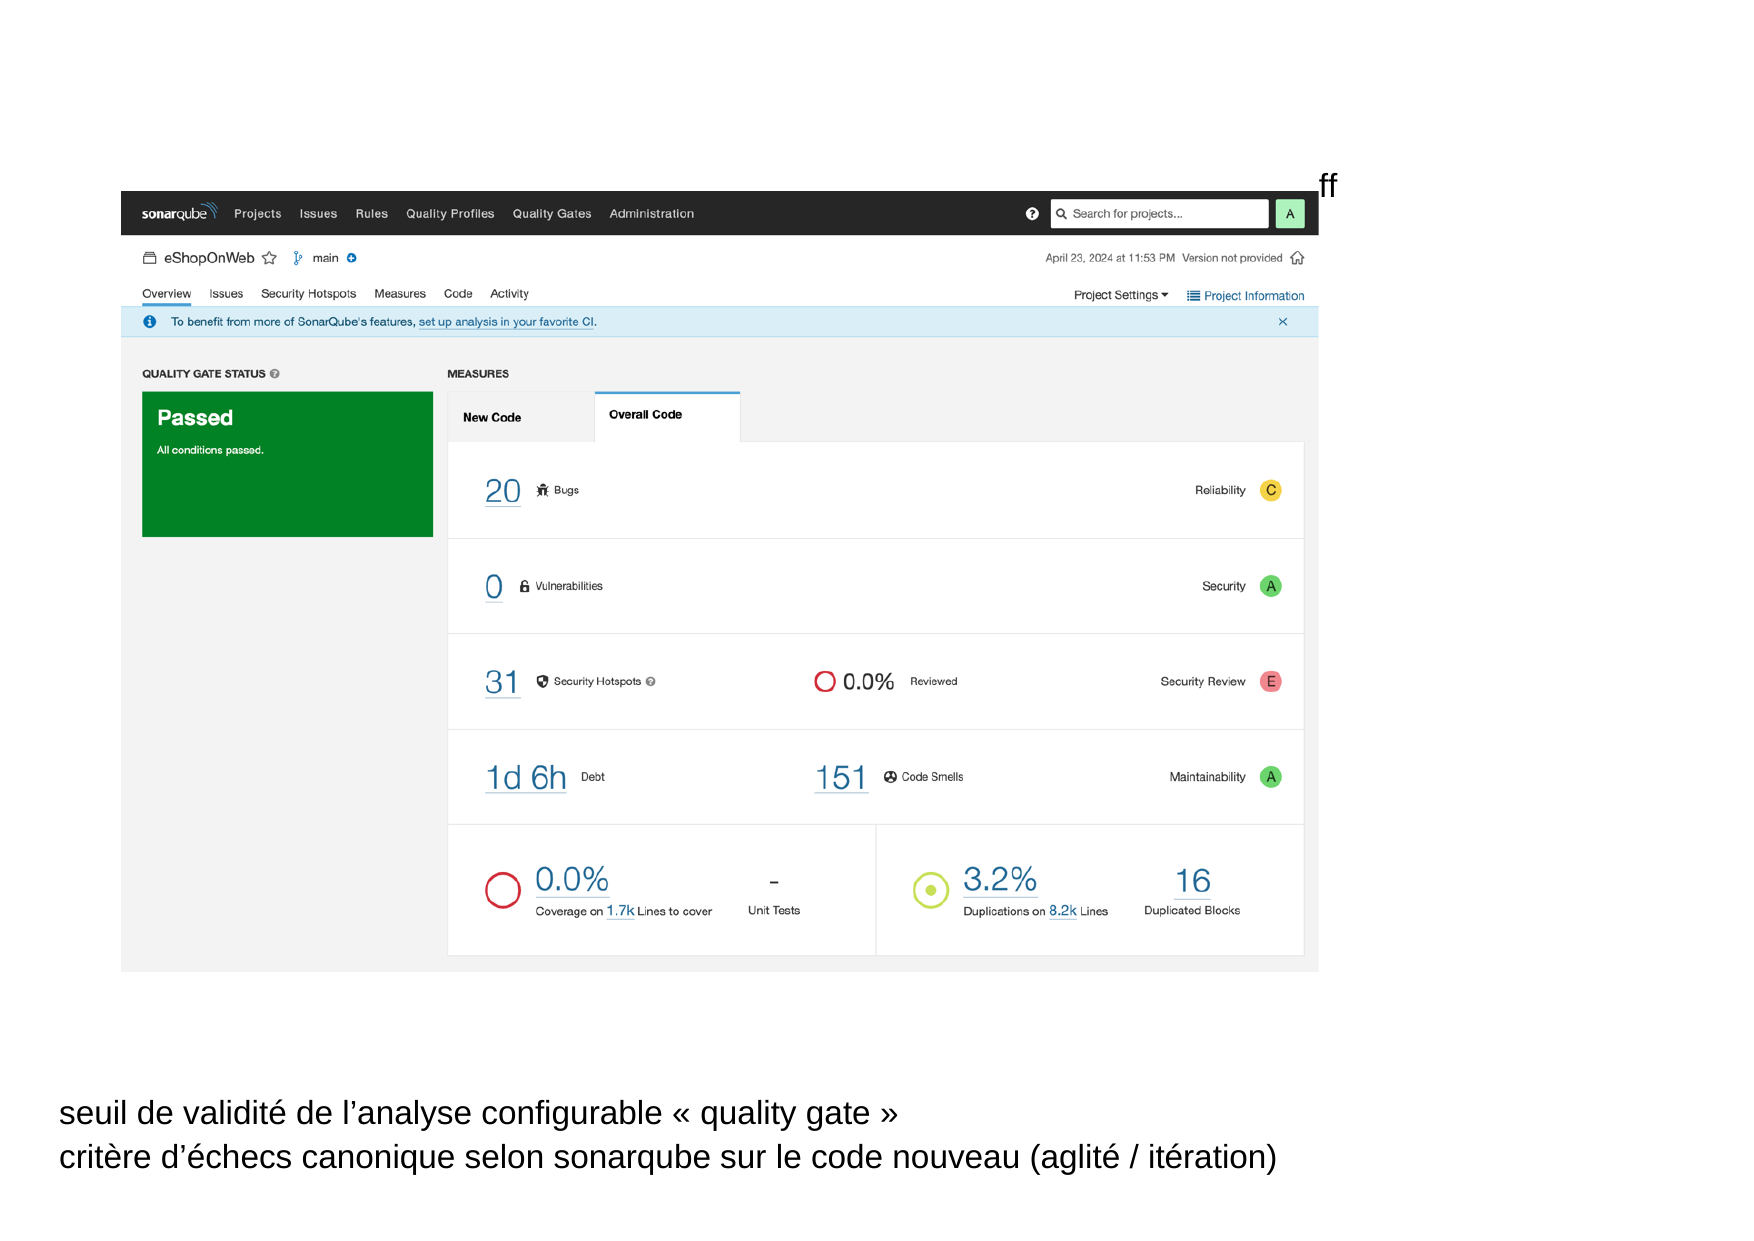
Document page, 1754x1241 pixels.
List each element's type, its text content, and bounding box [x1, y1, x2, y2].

text ff [59, 166, 1695, 204]
text critère d’échecs canonique selon sonarqube sur le code nouveau (aglité / itération) [59, 1137, 1695, 1176]
text seuil de validité de l’analyse configurable « quality gate » [59, 1093, 1695, 1132]
picture [121, 191, 1319, 972]
